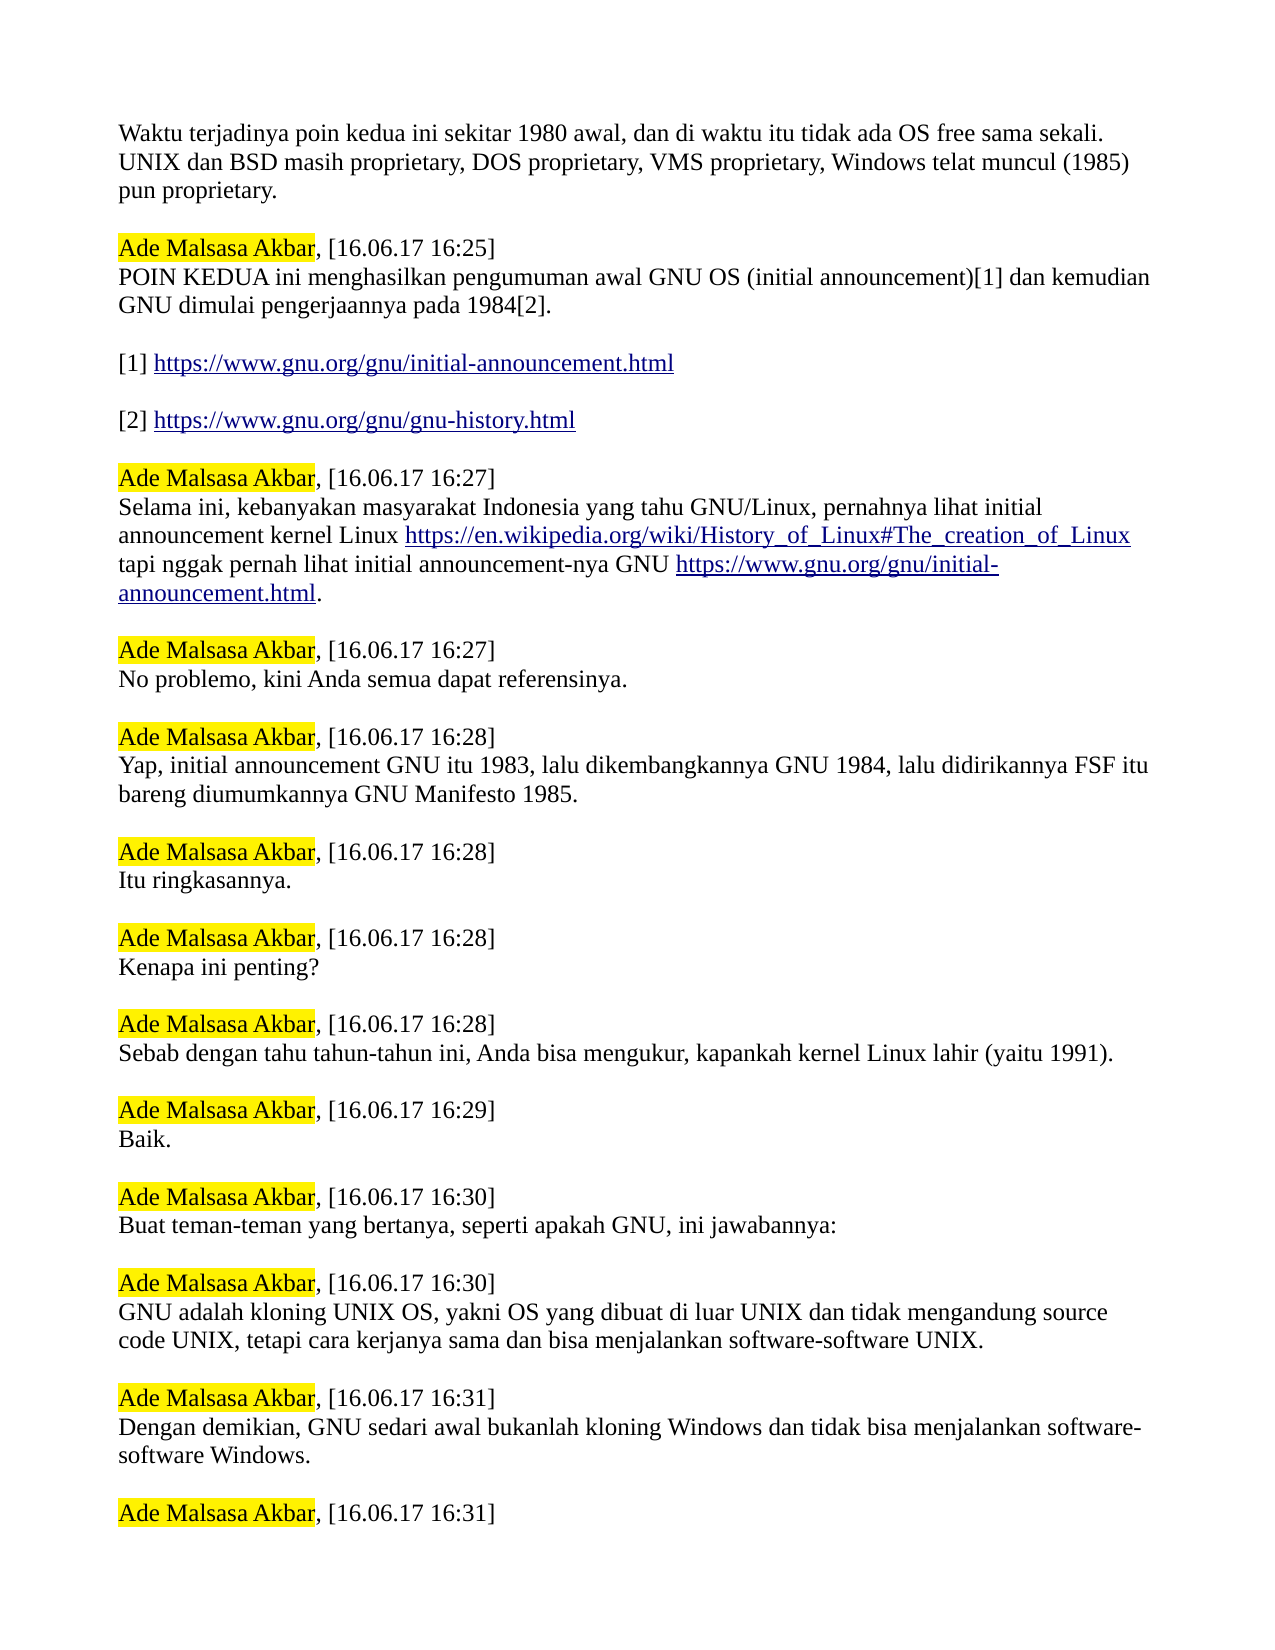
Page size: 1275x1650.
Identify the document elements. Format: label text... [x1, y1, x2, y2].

text Waktu terjadinya poin kedua ini sekitar 1980 awal, dan di waktu itu tidak ada OS free sama sekali. UNIX dan BSD masih proprietary, DOS proprietary, VMS proprietary, Windows telat muncul (1985) pun proprietary. [118, 118, 1157, 204]
text No problemo, kini Anda semua dapat referensinya. [118, 664, 1157, 693]
text Ade Malsasa Akbar, [16.06.17 16:25] [118, 233, 1157, 262]
text Ade Malsasa Akbar, [16.06.17 16:28] [118, 1009, 1157, 1038]
text Yap, initial announcement GNU itu 1983, lalu dikembangkannya GNU 1984, lalu didirikannya FSF itu bareng diumumkannya GNU Manifesto 1985. [118, 751, 1157, 808]
text Ade Malsasa Akbar, [16.06.17 16:28] [118, 923, 1157, 952]
text Selama ini, kebanyakan masyarakat Indonesia yang tahu GNU/Linux, pernahnya lihat initial announcement kernel Linux https://en.wikipedia.org/wiki/History_of_Linux#The_creation_of_Linux tapi nggak pernah lihat initial announcement-nya GNU https://www.gnu.org/gnu/initial-announcement.html. [118, 492, 1157, 607]
text Ade Malsasa Akbar, [16.06.17 16:28] [118, 722, 1157, 751]
text GNU adalah kloning UNIX OS, yakni OS yang dibuat di luar UNIX dan tidak mengandung source code UNIX, tetapi cara kerjanya sama dan bisa menjalankan software-software UNIX. [118, 1297, 1157, 1354]
text Ade Malsasa Akbar, [16.06.17 16:30] [118, 1268, 1157, 1297]
text Ade Malsasa Akbar, [16.06.17 16:27] [118, 636, 1157, 664]
text Ade Malsasa Akbar, [16.06.17 16:30] [118, 1182, 1157, 1211]
text Itu ringkasannya. [118, 866, 1157, 894]
text Buat teman-teman yang bertanya, seperti apakah GNU, ini jawabannya: [118, 1211, 1157, 1239]
text Ade Malsasa Akbar, [16.06.17 16:28] [118, 837, 1157, 866]
text Kenapa ini penting? [118, 952, 1157, 981]
text [1] https://www.gnu.org/gnu/initial-announcement.html [118, 348, 1157, 377]
text [2] https://www.gnu.org/gnu/gnu-history.html [118, 406, 1157, 434]
text Ade Malsasa Akbar, [16.06.17 16:31] [118, 1383, 1157, 1412]
text Ade Malsasa Akbar, [16.06.17 16:29] [118, 1096, 1157, 1124]
text Ade Malsasa Akbar, [16.06.17 16:31] [118, 1498, 1157, 1527]
text Dengan demikian, GNU sedari awal bukanlah kloning Windows dan tidak bisa menjalankan software-software Windows. [118, 1412, 1157, 1469]
text Sebab dengan tahu tahun-tahun ini, Anda bisa mengukur, kapankah kernel Linux lahir (yaitu 1991). [118, 1038, 1157, 1067]
text POIN KEDUA ini menghasilkan pengumuman awal GNU OS (initial announcement)[1] dan kemudian GNU dimulai pengerjaannya pada 1984[2]. [118, 262, 1157, 319]
text Baik. [118, 1124, 1157, 1153]
text Ade Malsasa Akbar, [16.06.17 16:27] [118, 463, 1157, 492]
